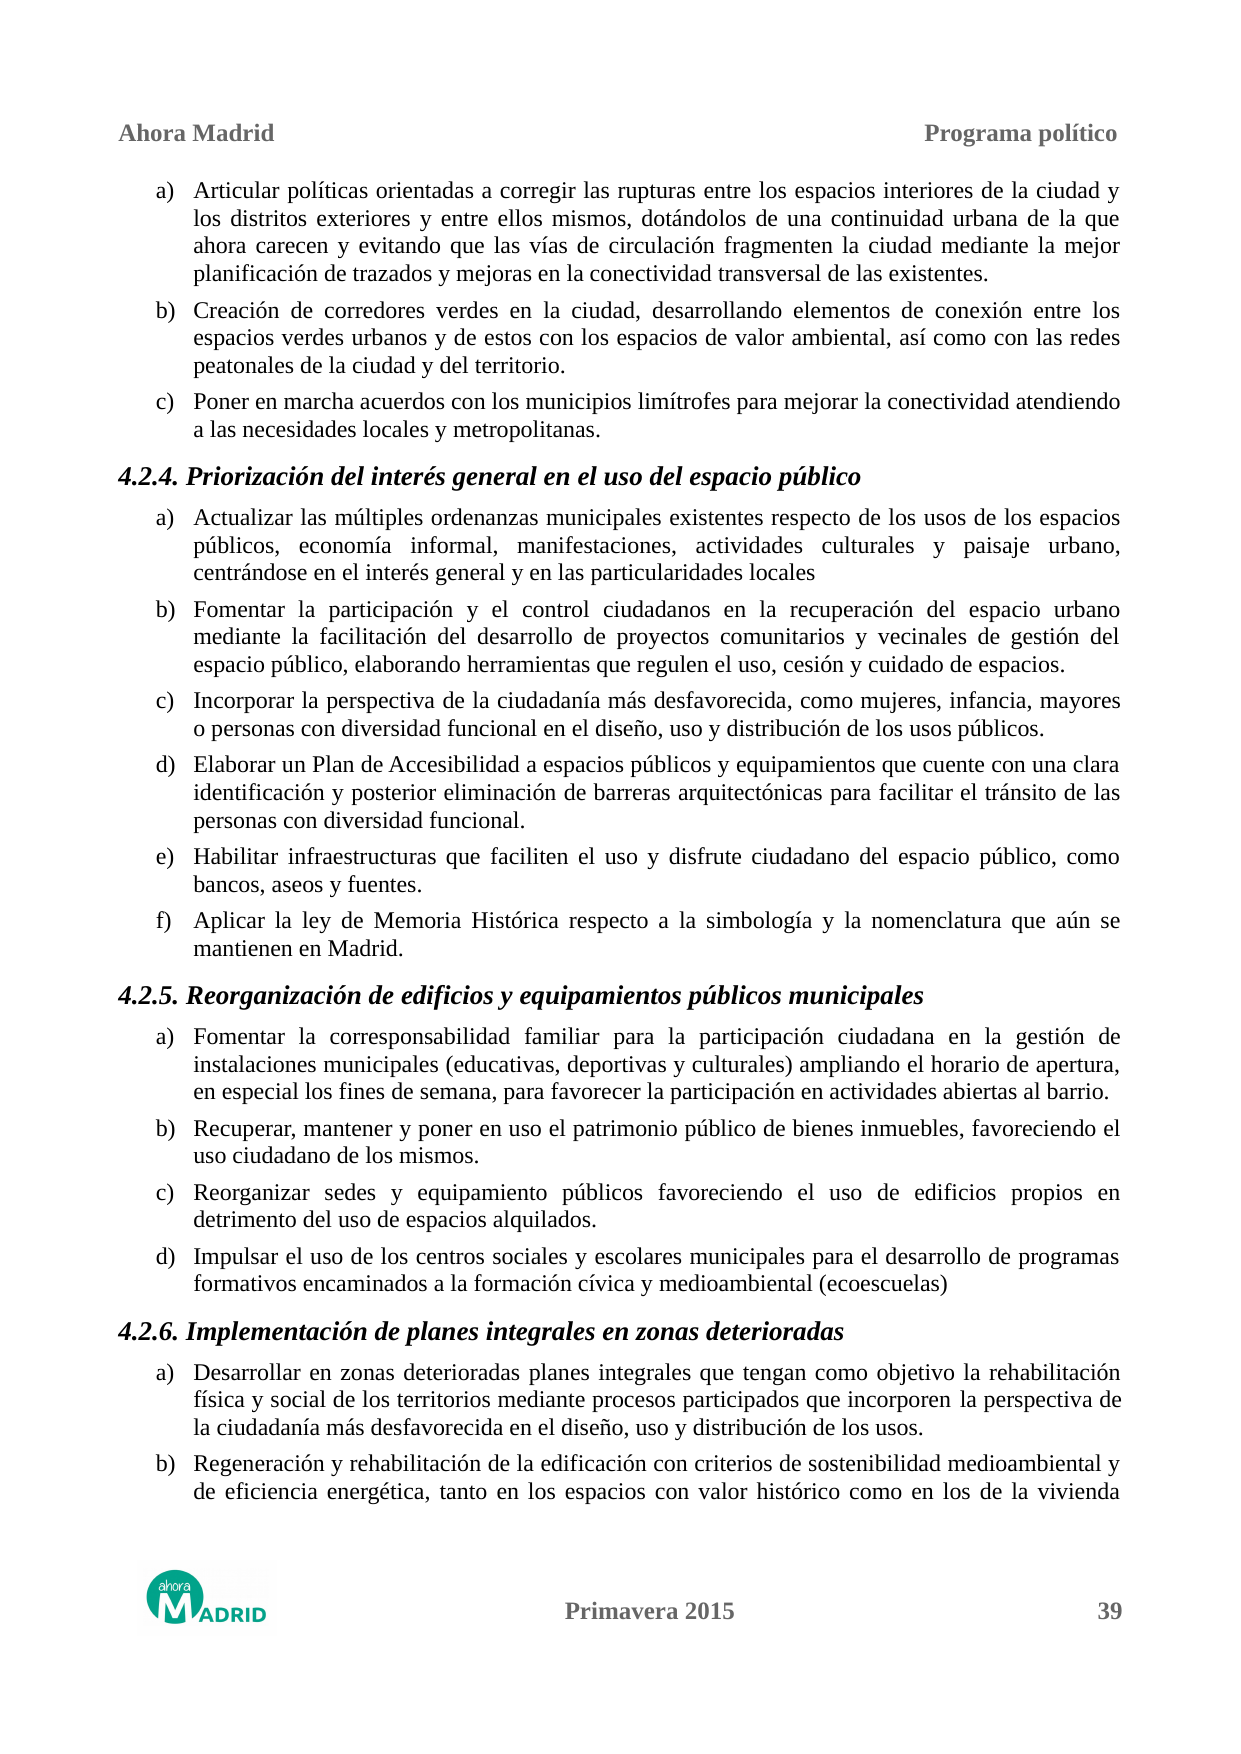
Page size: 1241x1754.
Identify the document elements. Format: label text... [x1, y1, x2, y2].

list Articular políticas orientadas a corregir las rupturas entre los espacios interiores de la ciudad y los distritos exteriores y entre ellos mismos, dotándolos de una continuidad urbana de la que ahora carecen y evitando que las vías de circulación fragmenten la ciudad mediante la mejor planificación de trazados y mejoras en la conectividad transversal de las existentes. [156, 176, 1122, 287]
list Fomentar la corresponsabilidad familiar para la participación ciudadana en la gestión de instalaciones municipales (educativas, deportivas y culturales) ampliando el horario de apertura, en especial los fines de semana, para favorecer la participación en actividades abiertas al barrio. [156, 1022, 1122, 1105]
list Recuperar, mantener y poner en uso el patrimonio público de bienes inmuebles, favoreciendo el uso ciudadano de los mismos. [156, 1114, 1122, 1169]
list 4.2.6. Implementación de planes integrales en zonas deterioradas [118, 1315, 1122, 1346]
list Regeneración y rehabilitación de la edificación con criterios de sostenibilidad medioambiental y de eficiencia energética, tanto en los espacios con valor histórico como en los de la vivienda [156, 1449, 1122, 1504]
list Reorganizar sedes y equipamiento públicos favoreciendo el uso de edificios propios en detrimento del uso de espacios alquilados. [156, 1178, 1122, 1233]
list Incorporar la perspectiva de la ciudadanía más desfavorecida, como mujeres, infancia, mayores o personas con diversidad funcional en el diseño, uso y distribución de los usos públicos. [156, 686, 1122, 742]
list 4.2.4. Priorización del interés general en el uso del espacio público [118, 460, 1122, 491]
list Fomentar la participación y el control ciudadanos en la recuperación del espacio urbano mediante la facilitación del desarrollo de proyectos comunitarios y vecinales de gestión del espacio público, elaborando herramientas que regulen el uso, cesión y cuidado de espacios. [156, 595, 1122, 678]
list Aplicar la ley de Memoria Histórica respecto a la simbología y la nomenclatura que aún se mantienen en Madrid. [156, 906, 1122, 961]
list Poner en marcha acuerdos con los municipios limítrofes para mejorar la conectividad atendiendo a las necesidades locales y metropolitanas. [156, 387, 1122, 442]
list Desarrollar en zonas deterioradas planes integrales que tengan como objetivo la rehabilitación física y social de los territorios mediante procesos participados que incorporen la perspectiva de la ciudadanía más desfavorecida en el diseño, uso y distribución de los usos. [156, 1358, 1122, 1441]
picture [137, 1560, 278, 1636]
list Habilitar infraestructuras que faciliten el uso y disfrute ciudadano del espacio público, como bancos, aseos y fuentes. [156, 842, 1122, 897]
list Impulsar el uso de los centros sociales y escolares municipales para el desarrollo de programas formativos encaminados a la formación cívica y medioambiental (ecoescuelas) [156, 1242, 1122, 1297]
list Elaborar un Plan de Accesibilidad a espacios públicos y equipamientos que cuente con una clara identificación y posterior eliminación de barreras arquitectónicas para facilitar el tránsito de las personas con diversidad funcional. [156, 751, 1122, 833]
list Creación de corredores verdes en la ciudad, desarrollando elementos de conexión entre los espacios verdes urbanos y de estos con los espacios de valor ambiental, así como con las redes peatonales de la ciudad y del territorio. [156, 296, 1122, 378]
list Actualizar las múltiples ordenanzas municipales existentes respecto de los usos de los espacios públicos, economía informal, manifestaciones, actividades culturales y paisaje urbano, centrándose en el interés general y en las particularidades locales [156, 503, 1122, 586]
list 4.2.5. Reorganización de edificios y equipamientos públicos municipales [118, 979, 1122, 1010]
